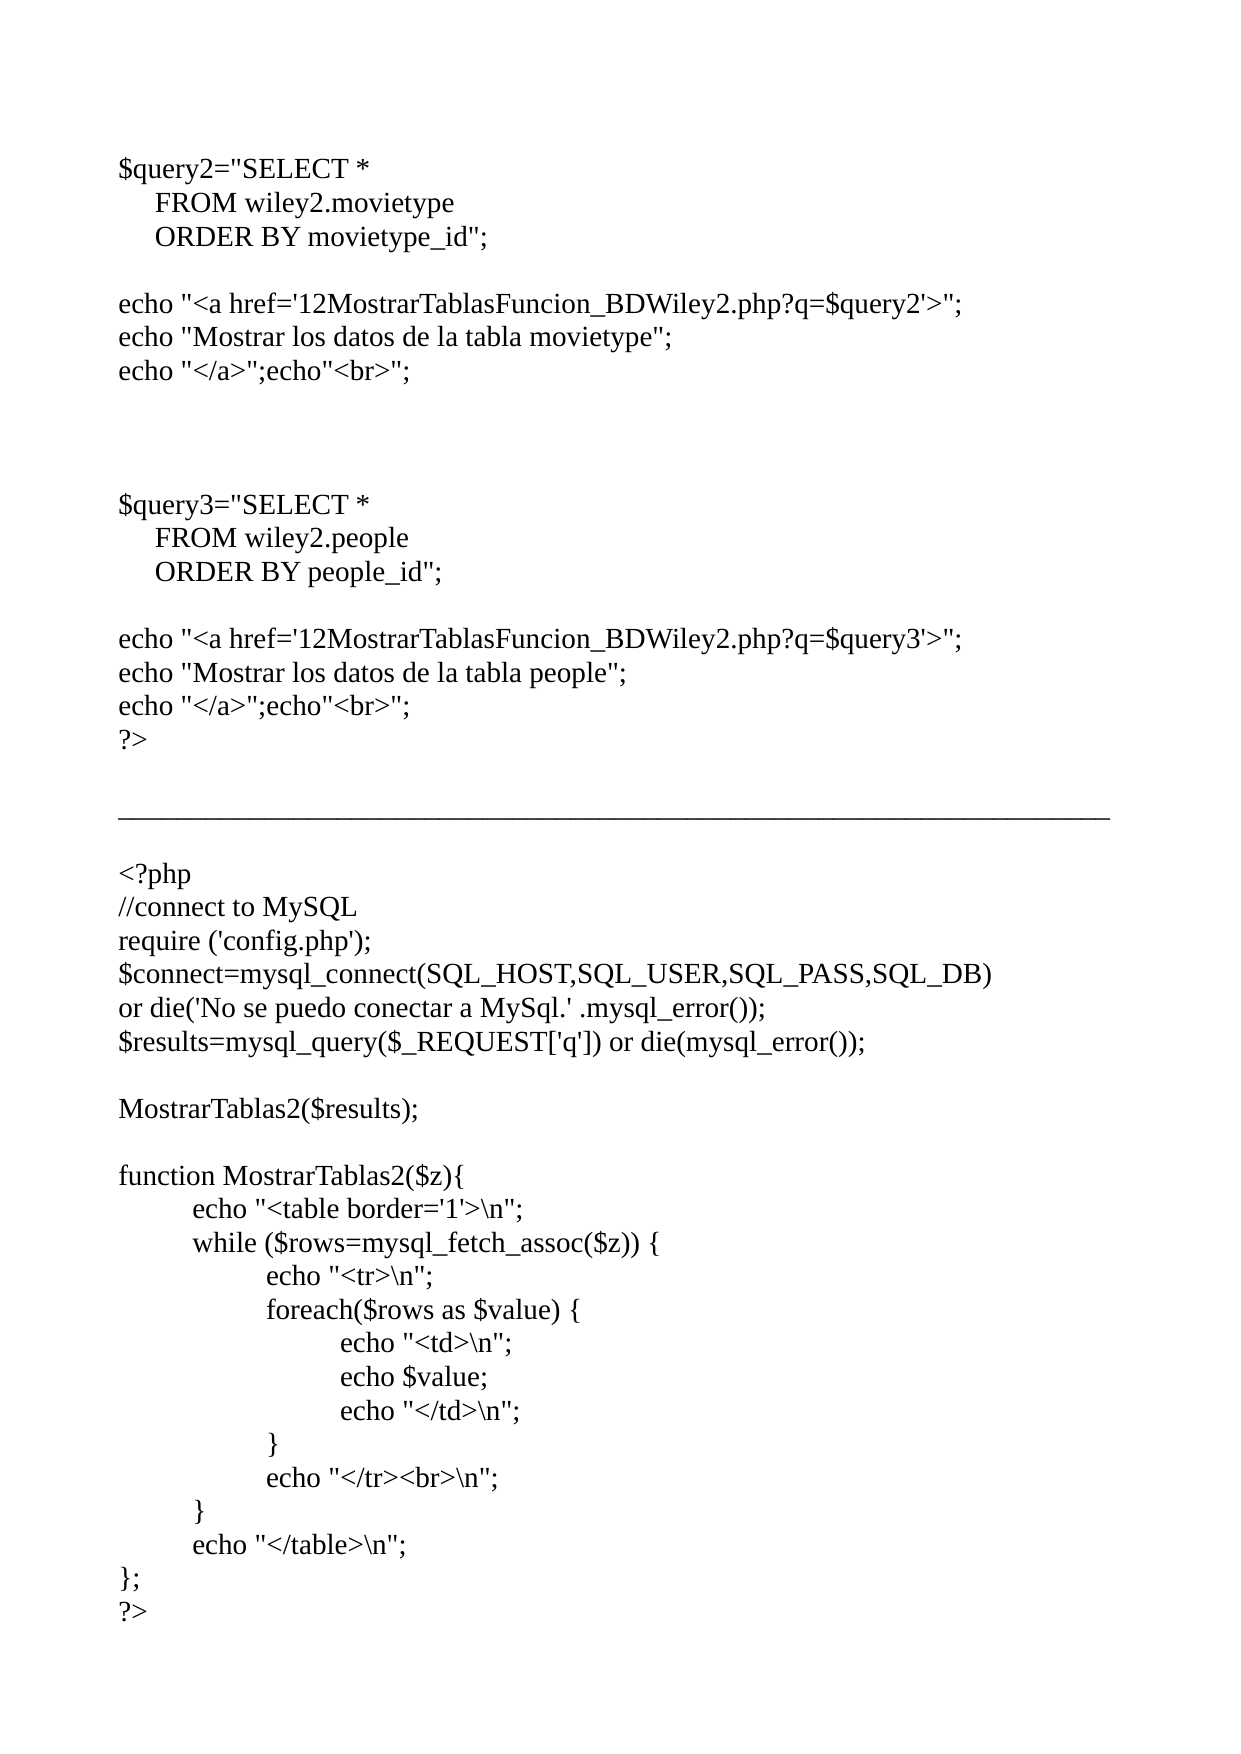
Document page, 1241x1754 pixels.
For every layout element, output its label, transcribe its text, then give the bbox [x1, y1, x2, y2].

text } [118, 1426, 1122, 1460]
text echo "Mostrar los datos de la tabla movietype"; [118, 319, 1122, 353]
text MostrarTablas2($results); [118, 1091, 1122, 1124]
text //connect to MySQL [118, 889, 1122, 923]
text echo "<td>\n"; [118, 1326, 1122, 1359]
text echo "</td>\n"; [118, 1393, 1122, 1426]
text require ('config.php'); [118, 923, 1122, 957]
text echo "</a>";echo"<br>"; [118, 688, 1122, 722]
text ORDER BY people_id"; [118, 554, 1122, 588]
text } [118, 1493, 1122, 1527]
text echo "<a href='12MostrarTablasFuncion_BDWiley2.php?q=$query3'>"; [118, 621, 1122, 655]
text echo "<tr>\n"; [118, 1258, 1122, 1292]
text echo "<a href='12MostrarTablasFuncion_BDWiley2.php?q=$query2'>"; [118, 286, 1122, 319]
text FROM wiley2.people [118, 521, 1122, 554]
text echo "</table>\n"; [118, 1527, 1122, 1560]
text echo "</a>";echo"<br>"; [118, 353, 1122, 386]
text $query3="SELECT * [118, 487, 1122, 521]
text ORDER BY movietype_id"; [118, 219, 1122, 252]
text ?> [118, 722, 1122, 755]
text $results=mysql_query($_REQUEST['q']) or die(mysql_error()); [118, 1024, 1122, 1057]
text ____________________________________________________________________ [118, 789, 1122, 822]
text }; [118, 1560, 1122, 1594]
text echo "<table border='1'>\n"; [118, 1191, 1122, 1225]
text FROM wiley2.movietype [118, 185, 1122, 219]
text $connect=mysql_connect(SQL_HOST,SQL_USER,SQL_PASS,SQL_DB) [118, 957, 1122, 990]
text or die('No se puedo conectar a MySql.' .mysql_error()); [118, 990, 1122, 1024]
text ?> [118, 1594, 1122, 1627]
text while ($rows=mysql_fetch_assoc($z)) { [118, 1225, 1122, 1258]
text echo "</tr><br>\n"; [118, 1460, 1122, 1493]
text $query2="SELECT * [118, 152, 1122, 185]
text echo "Mostrar los datos de la tabla people"; [118, 655, 1122, 688]
text foreach($rows as $value) { [118, 1292, 1122, 1326]
text <?php [118, 856, 1122, 889]
text function MostrarTablas2($z){ [118, 1158, 1122, 1191]
text echo $value; [118, 1359, 1122, 1393]
